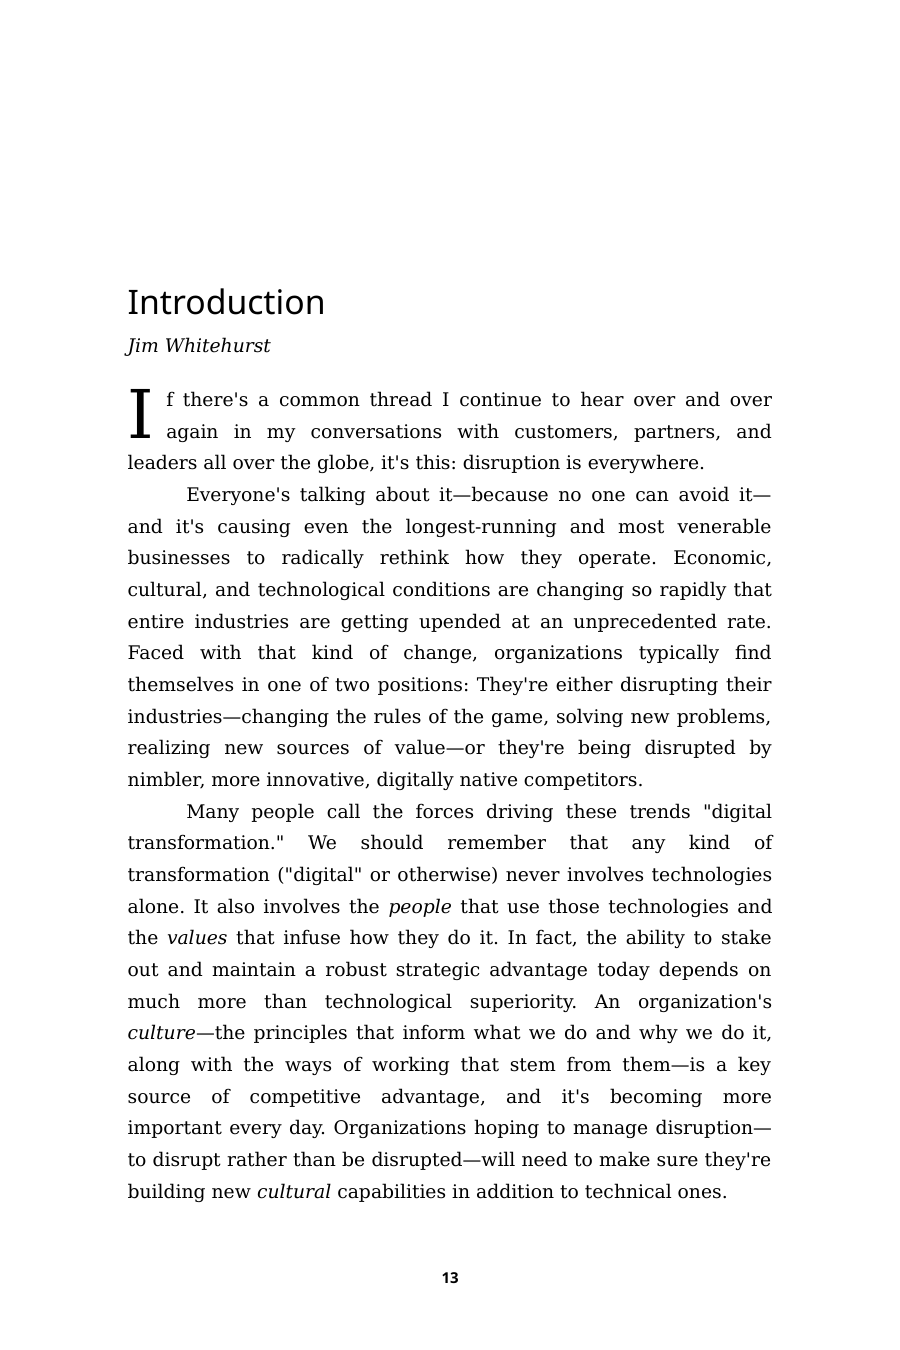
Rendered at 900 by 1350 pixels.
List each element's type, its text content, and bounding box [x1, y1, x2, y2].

text Many people call the forces driving these trends "digital transformation." We should remember that any kind of transformation ("digital" or otherwise) never involves technologies alone. It also involves the people that use those technologies and the values that infuse how they do it. In fact, the ability to stake out and maintain a robust strategic advantage today depends on much more than technological superiority. An organization's culture—the principles that inform what we do and why we do it, along with the ways of working that stem from them—is a key source of competitive advantage, and it's becoming more important every day. Organizations hoping to manage disruption—to disrupt rather than be disrupted—will need to make sure they're building new cultural capabilities in addition to technical ones. [127, 801, 772, 1202]
text Everyone's talking about it—because no one can avoid it—and it's causing even the longest-running and most venerable businesses to radically rethink how they operate. Economic, cultural, and technological conditions are changing so rapidly that entire industries are getting upended at an unprecedented rate. Faced with that kind of change, organizations typically find themselves in one of two positions: They're either disrupting their industries—changing the rules of the game, solving new problems, realizing new sources of value—or they're being disrupted by nimbler, more innovative, digitally native competitors. [127, 484, 772, 791]
text If there's a common thread I continue to hear over and over again in my conversations with customers, partners, and leaders all over the globe, it's this: disruption is everywhere. [127, 389, 772, 474]
subtitle Introduction [127, 283, 772, 322]
text Jim Whitehurst [127, 335, 772, 357]
